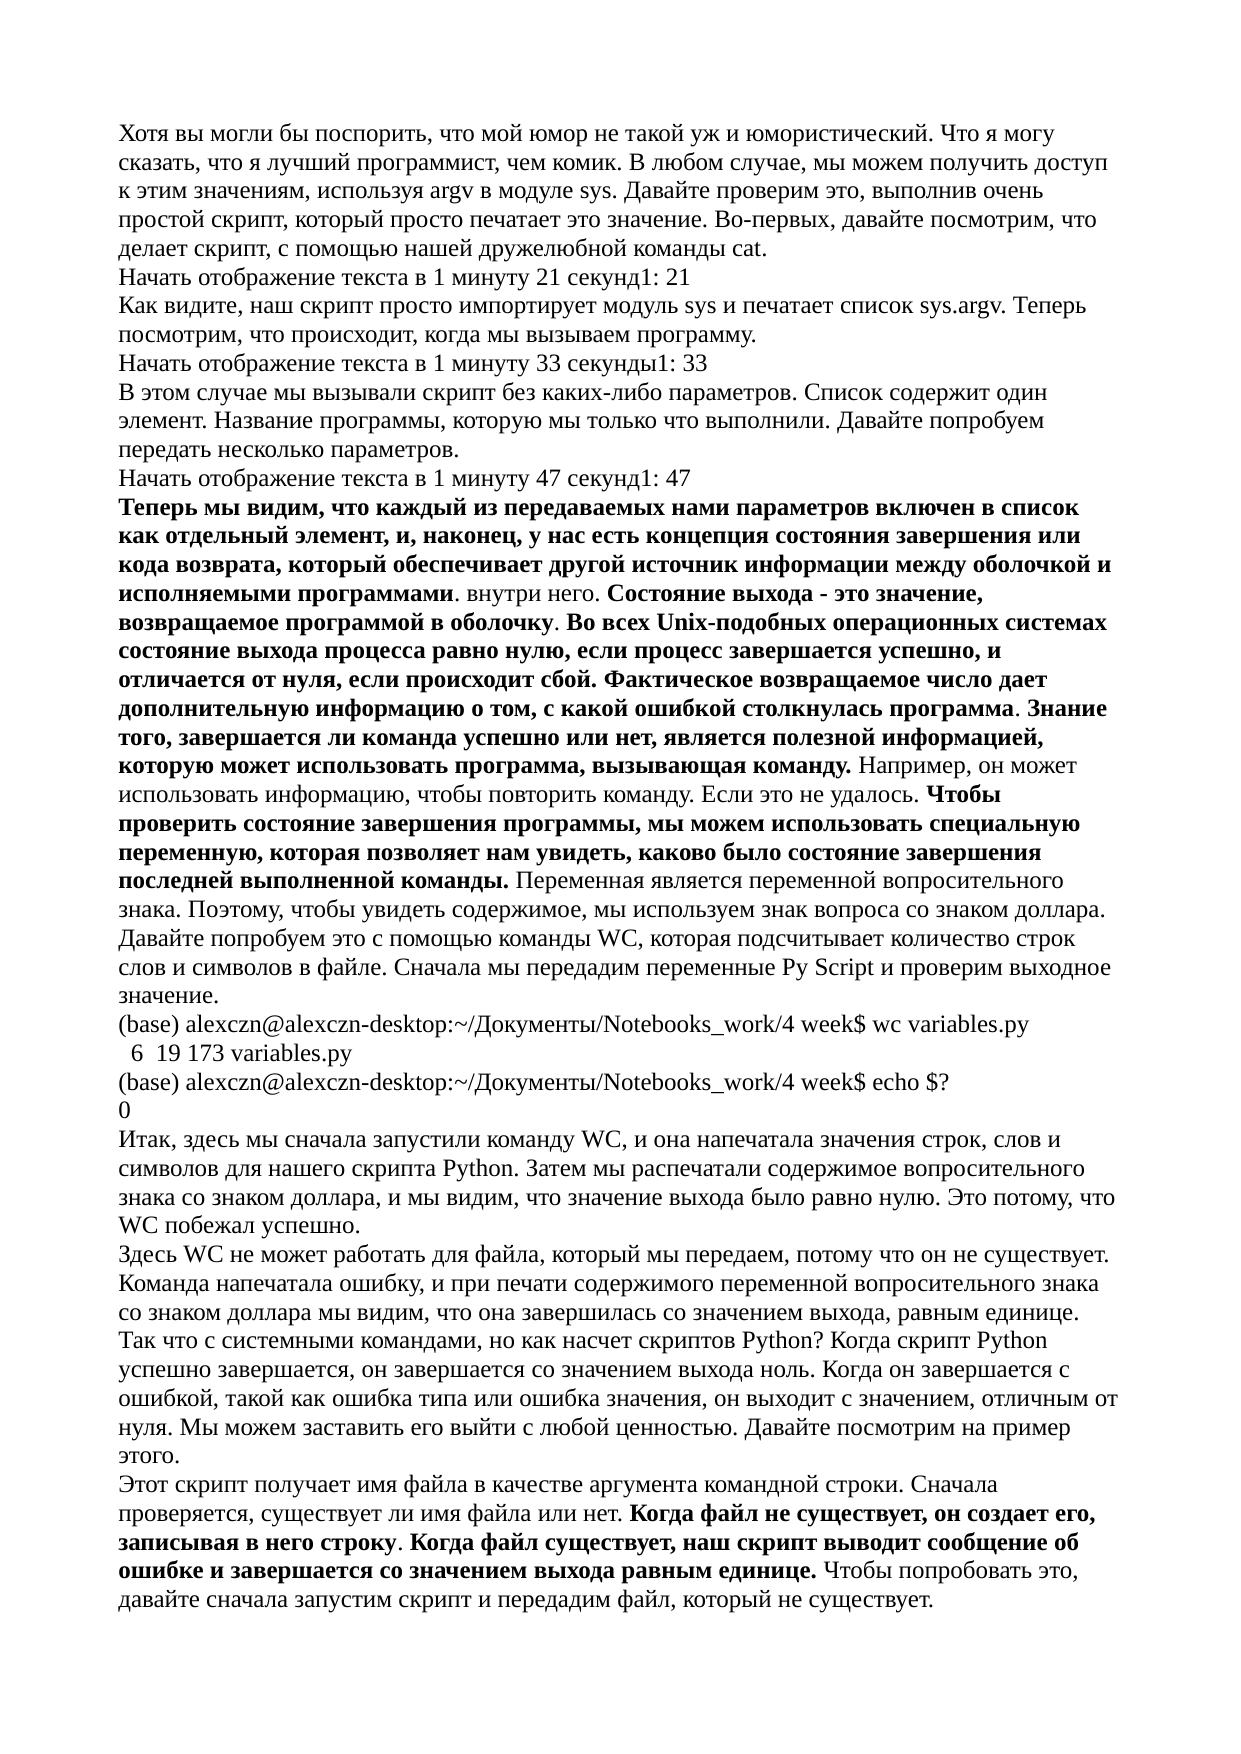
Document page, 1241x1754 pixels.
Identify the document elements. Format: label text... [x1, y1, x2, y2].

text Итак, здесь мы сначала запустили команду WC, и она напечатала значения строк, слов и символов для нашего скрипта Python. Затем мы распечатали содержимое вопросительного знака со знаком доллара, и мы видим, что значение выхода было равно нулю. Это потому, что WC побежал успешно. [118, 1124, 1122, 1239]
text Начать отображение текста в 1 минуту 21 секунд1: 21 [118, 262, 1122, 291]
text (base) alexczn@alexczn-desktop:~/Документы/Notebooks_work/4 week$ echo $? [118, 1067, 1122, 1096]
text Теперь мы видим, что каждый из передаваемых нами параметров включен в список как отдельный элемент, и, наконец, у нас есть концепция состояния завершения или кода возврата, который обеспечивает другой источник информации между оболочкой и исполняемыми программами. внутри него. Состояние выхода - это значение, возвращаемое программой в оболочку. Во всех Unix-подобных операционных системах состояние выхода процесса равно нулю, если процесс завершается успешно, и отличается от нуля, если происходит сбой. Фактическое возвращаемое число дает дополнительную информацию о том, с какой ошибкой столкнулась программа. Знание того, завершается ли команда успешно или нет, является полезной информацией, которую может использовать программа, вызывающая команду. Например, он может использовать информацию, чтобы повторить команду. Если это не удалось. Чтобы проверить состояние завершения программы, мы можем использовать специальную переменную, которая позволяет нам увидеть, каково было состояние завершения последней выполненной команды. Переменная является переменной вопросительного знака. Поэтому, чтобы увидеть содержимое, мы используем знак вопроса со знаком доллара. Давайте попробуем это с помощью команды WC, которая подсчитывает количество строк слов и символов в файле. Сначала мы передадим переменные Py Script и проверим выходное значение. [118, 492, 1122, 1009]
text Здесь WC не может работать для файла, который мы передаем, потому что он не существует. Команда напечатала ошибку, и при печати содержимого переменной вопросительного знака со знаком доллара мы видим, что она завершилась со значением выхода, равным единице. Так что с системными командами, но как насчет скриптов Python? Когда скрипт Python успешно завершается, он завершается со значением выхода ноль. Когда он завершается с ошибкой, такой как ошибка типа или ошибка значения, он выходит с значением, отличным от нуля. Мы можем заставить его выйти с любой ценностью. Давайте посмотрим на пример этого. [118, 1239, 1122, 1469]
text 6 19 173 variables.py [118, 1038, 1122, 1067]
text Этот скрипт получает имя файла в качестве аргумента командной строки. Сначала проверяется, существует ли имя файла или нет. Когда файл не существует, он создает его, записывая в него строку. Когда файл существует, наш скрипт выводит сообщение об ошибке и завершается со значением выхода равным единице. Чтобы попробовать это, давайте сначала запустим скрипт и передадим файл, который не существует. [118, 1469, 1122, 1613]
text (base) alexczn@alexczn-desktop:~/Документы/Notebooks_work/4 week$ wc variables.py [118, 1009, 1122, 1038]
text Как видите, наш скрипт просто импортирует модуль sys и печатает список sys.argv. Теперь посмотрим, что происходит, когда мы вызываем программу. [118, 291, 1122, 348]
text 0 [118, 1096, 1122, 1124]
text Начать отображение текста в 1 минуту 33 секунды1: 33 [118, 348, 1122, 377]
text В этом случае мы вызывали скрипт без каких-либо параметров. Список содержит один элемент. Название программы, которую мы только что выполнили. Давайте попробуем передать несколько параметров. [118, 377, 1122, 463]
text Начать отображение текста в 1 минуту 47 секунд1: 47 [118, 463, 1122, 492]
text Хотя вы могли бы поспорить, что мой юмор не такой уж и юмористический. Что я могу сказать, что я лучший программист, чем комик. В любом случае, мы можем получить доступ к этим значениям, используя argv в модуле sys. Давайте проверим это, выполнив очень простой скрипт, который просто печатает это значение. Во-первых, давайте посмотрим, что делает скрипт, с помощью нашей дружелюбной команды cat. [118, 118, 1122, 262]
